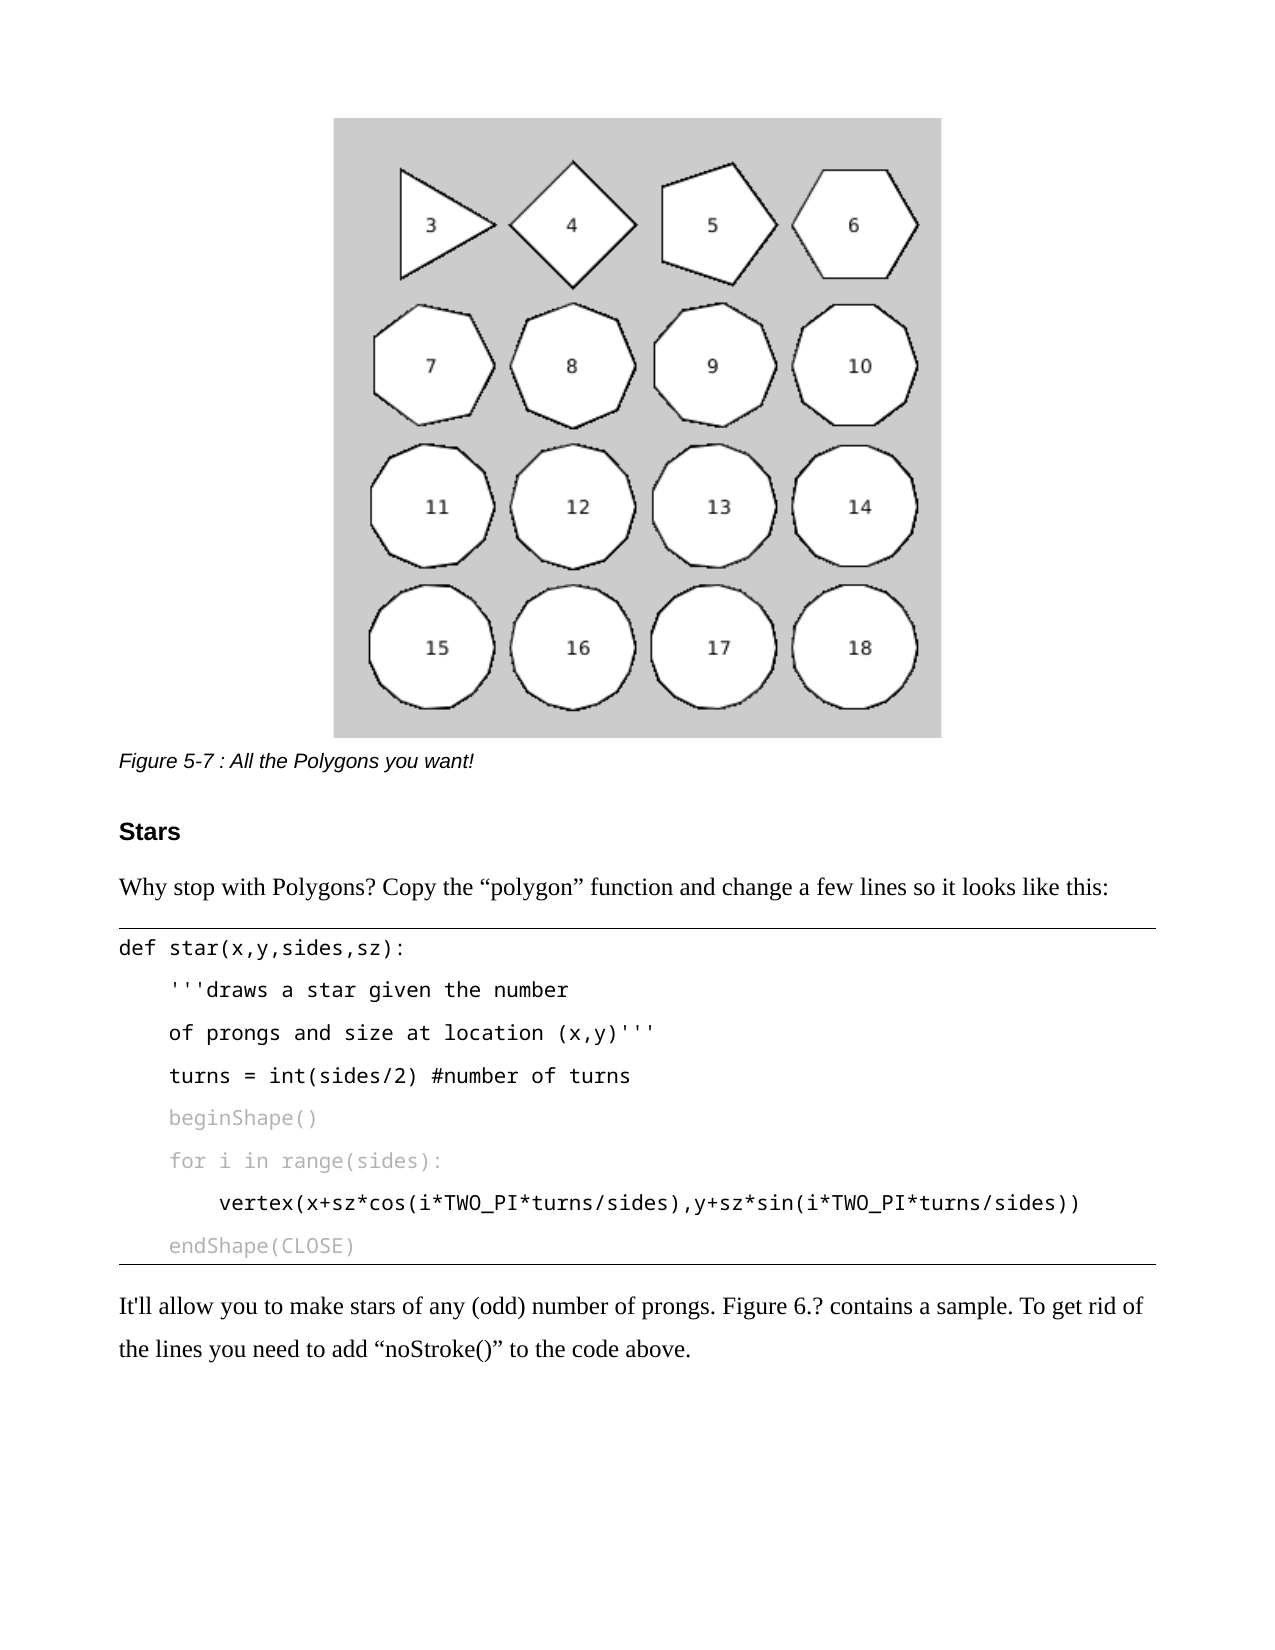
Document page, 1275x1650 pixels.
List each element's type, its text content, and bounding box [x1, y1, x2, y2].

text vertex(x+sz*cos(i*TWO_PI*turns/sides),y+sz*sin(i*TWO_PI*turns/sides)) [118, 1188, 1156, 1217]
text def star(x,y,sides,sz): [118, 929, 1156, 961]
text for i in range(sides): [118, 1146, 1156, 1174]
picture [333, 118, 942, 738]
text Why stop with Polygons? Copy the “polygon” function and change a few lines so it looks like this: [118, 872, 1156, 901]
text It'll allow you to make stars of any (odd) number of prongs. Figure 6.? contains a sample. To get rid of the lines you need to add “noStroke()” to the code above. [118, 1291, 1156, 1363]
text endShape(CLOSE) [118, 1231, 1156, 1265]
text beginShape() [118, 1103, 1156, 1132]
text Figure 5-7 : All the Polygons you want! [118, 118, 1156, 773]
text '''draws a star given the number [118, 976, 1156, 1004]
text Stars [118, 816, 1156, 845]
text turns = int(sides/2) #number of turns [118, 1061, 1156, 1089]
text of prongs and size at location (x,y)''' [118, 1018, 1156, 1047]
